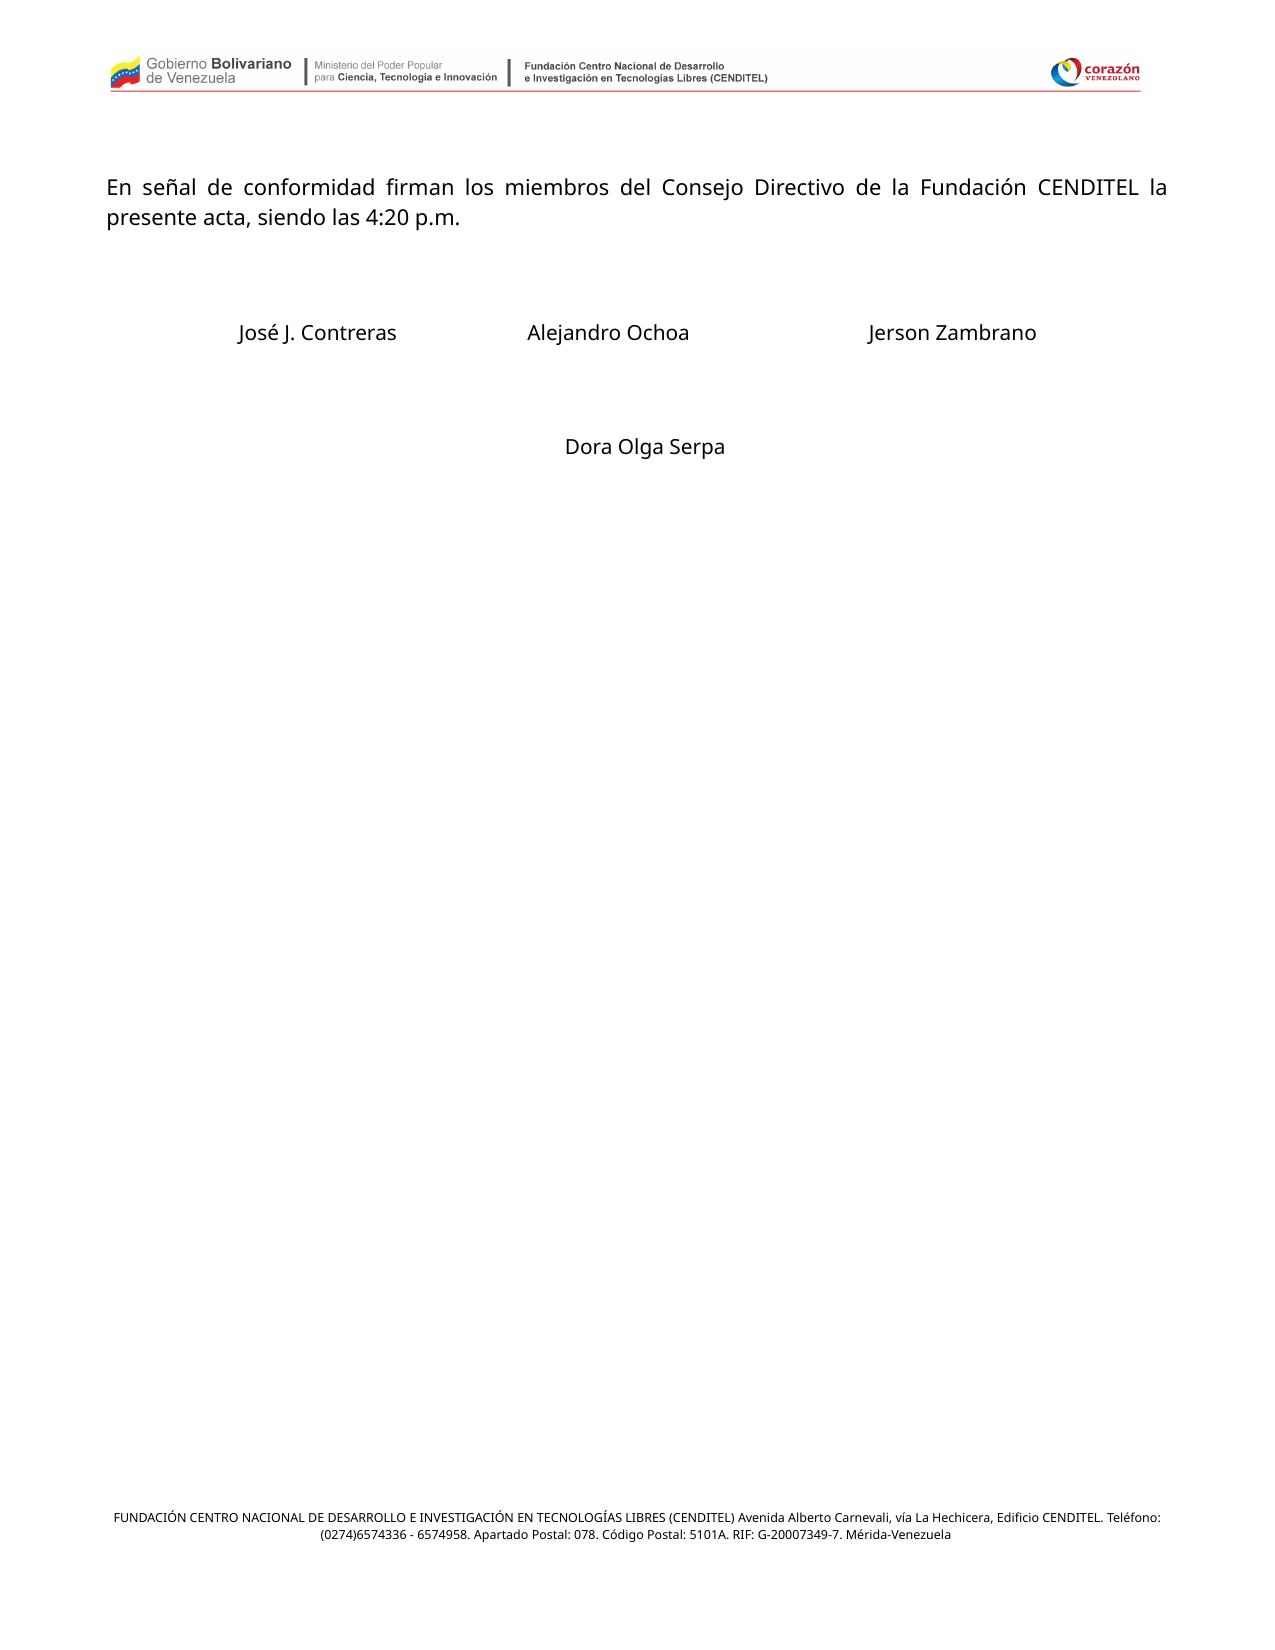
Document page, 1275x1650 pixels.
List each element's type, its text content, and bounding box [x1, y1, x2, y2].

picture [110, 50, 1141, 92]
table_cell [123, 432, 440, 467]
table_header Alejandro Ochoa [440, 261, 782, 432]
table_header Jerson Zambrano [783, 261, 1123, 432]
table_header José J. Contreras [123, 261, 440, 432]
table_cell Dora Olga Serpa [440, 432, 782, 467]
table_cell [783, 432, 1123, 467]
text En señal de conformidad firman los miembros del Consejo Directivo de la Fundación CENDITEL la presente acta, siendo las 4:20 p.m. [106, 172, 1169, 232]
